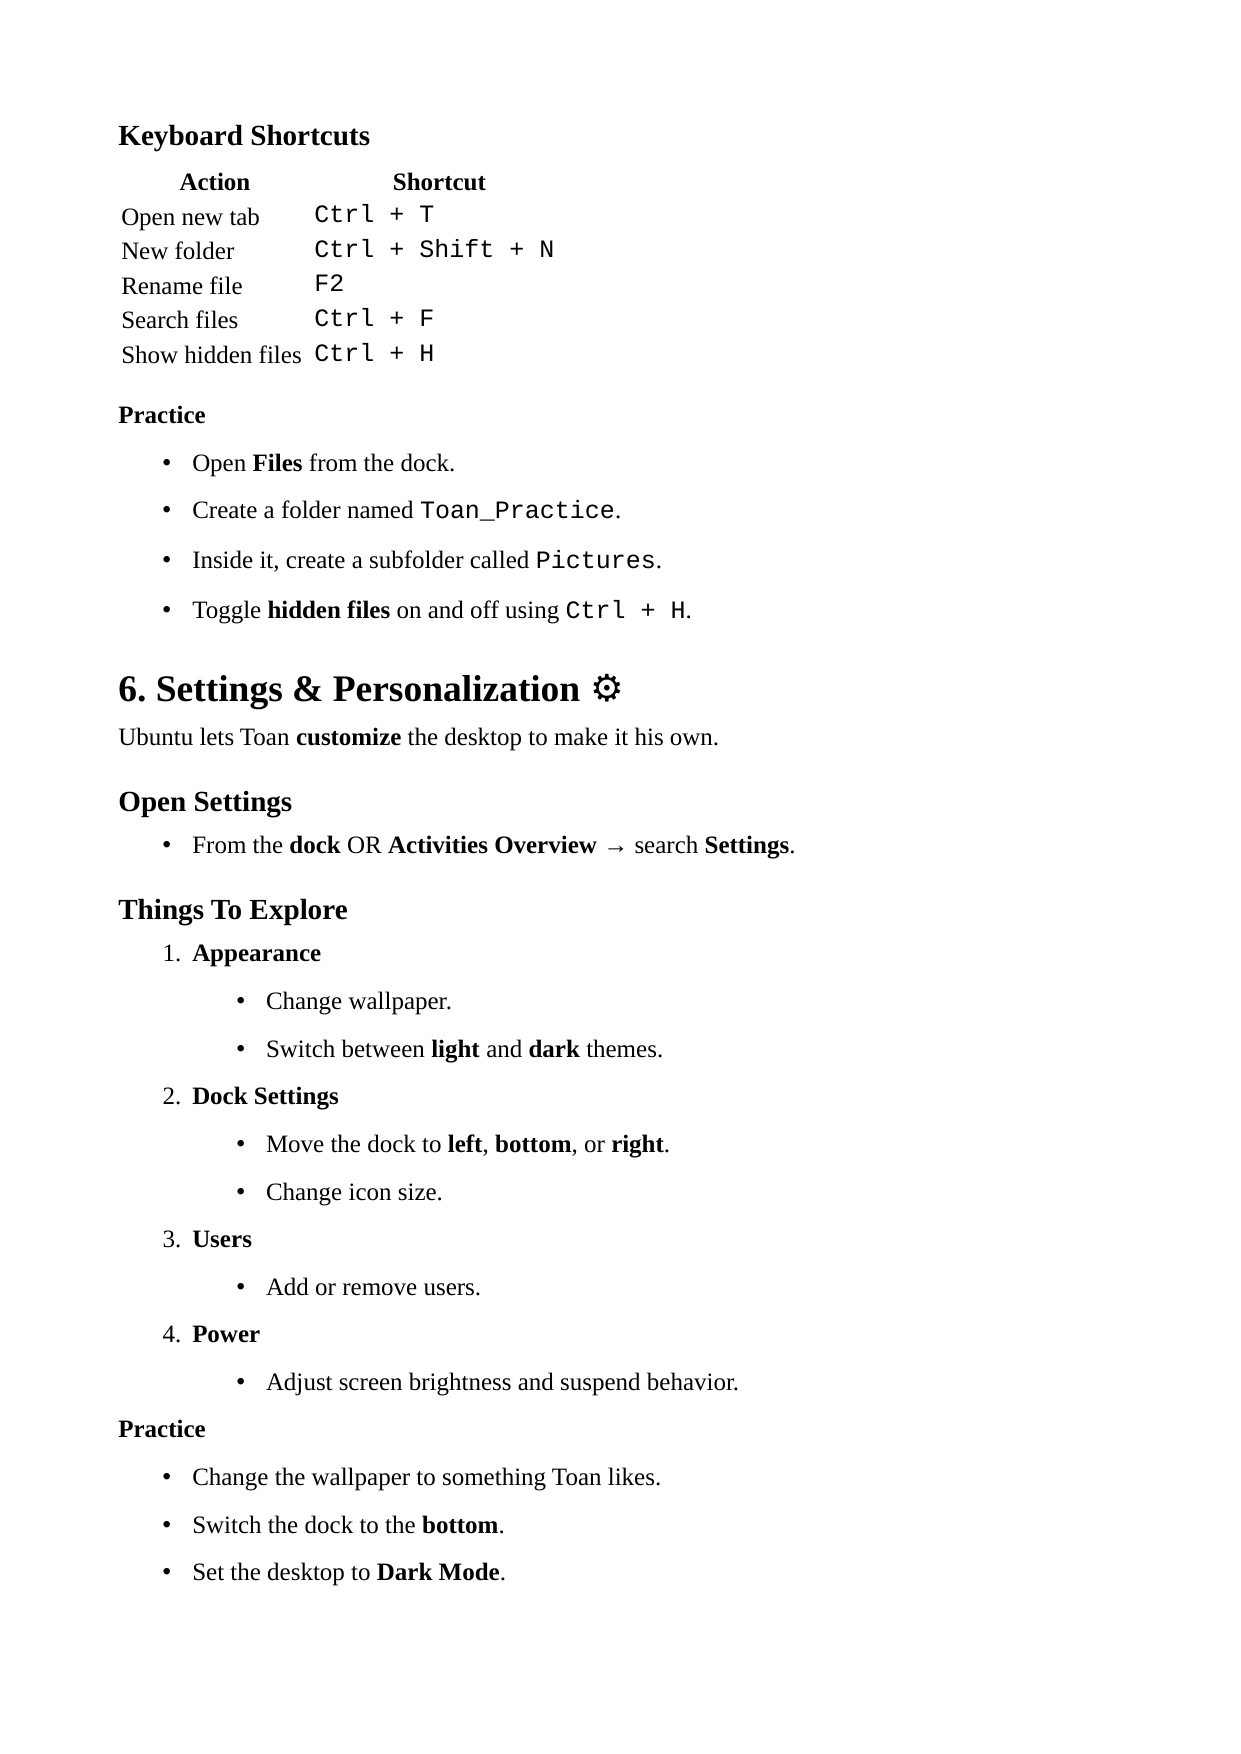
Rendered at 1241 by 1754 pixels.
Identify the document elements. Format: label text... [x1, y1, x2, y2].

table_cell Search files [118, 303, 311, 337]
list Move the dock to left, bottom, or right. [236, 1129, 1122, 1158]
list Toggle hidden files on and off using Ctrl + H. [162, 596, 1122, 626]
text Practice 🎯 [118, 1414, 1122, 1443]
text Practice 🎯 [118, 400, 1122, 429]
list Create a folder named Toan_Practice. [162, 496, 1122, 526]
subtitle Things To Explore [118, 892, 1122, 926]
table_cell F2 [311, 268, 567, 302]
table_cell Ctrl + Shift + N [311, 233, 567, 268]
subtitle 6. Settings & Personalization ⚙️ [118, 666, 1122, 709]
table_cell Rename file [118, 268, 311, 302]
list Dock Settings [162, 1081, 1122, 1110]
list Power [162, 1319, 1122, 1348]
table_header Action [118, 164, 311, 199]
list Switch between light and dark themes. [236, 1034, 1122, 1062]
list Open Files from the dock. [162, 448, 1122, 477]
list Adjust screen brightness and suspend behavior. [236, 1367, 1122, 1396]
list From the dock OR Activities Overview → search Settings. [162, 830, 1122, 859]
table_header Shortcut [311, 164, 567, 199]
list Users [162, 1224, 1122, 1253]
table_cell New folder [118, 233, 311, 268]
table_cell Ctrl + F [311, 303, 567, 337]
list Switch the dock to the bottom. [162, 1510, 1122, 1538]
subtitle Keyboard Shortcuts [118, 118, 1122, 152]
table_cell Ctrl + T [311, 199, 567, 233]
list Change icon size. [236, 1177, 1122, 1205]
table_cell Open new tab [118, 199, 311, 233]
table_cell Ctrl + H [311, 337, 567, 372]
list Add or remove users. [236, 1272, 1122, 1301]
text Ubuntu lets Toan customize the desktop to make it his own. [118, 722, 1122, 751]
list Set the desktop to Dark Mode. [162, 1557, 1122, 1586]
list Change wallpaper. [236, 986, 1122, 1015]
list Inside it, create a subfolder called Pictures. [162, 546, 1122, 576]
list Appearance [162, 938, 1122, 967]
list Change the wallpaper to something Toan likes. [162, 1462, 1122, 1491]
table_cell Show hidden files [118, 337, 311, 372]
subtitle Open Settings [118, 784, 1122, 818]
